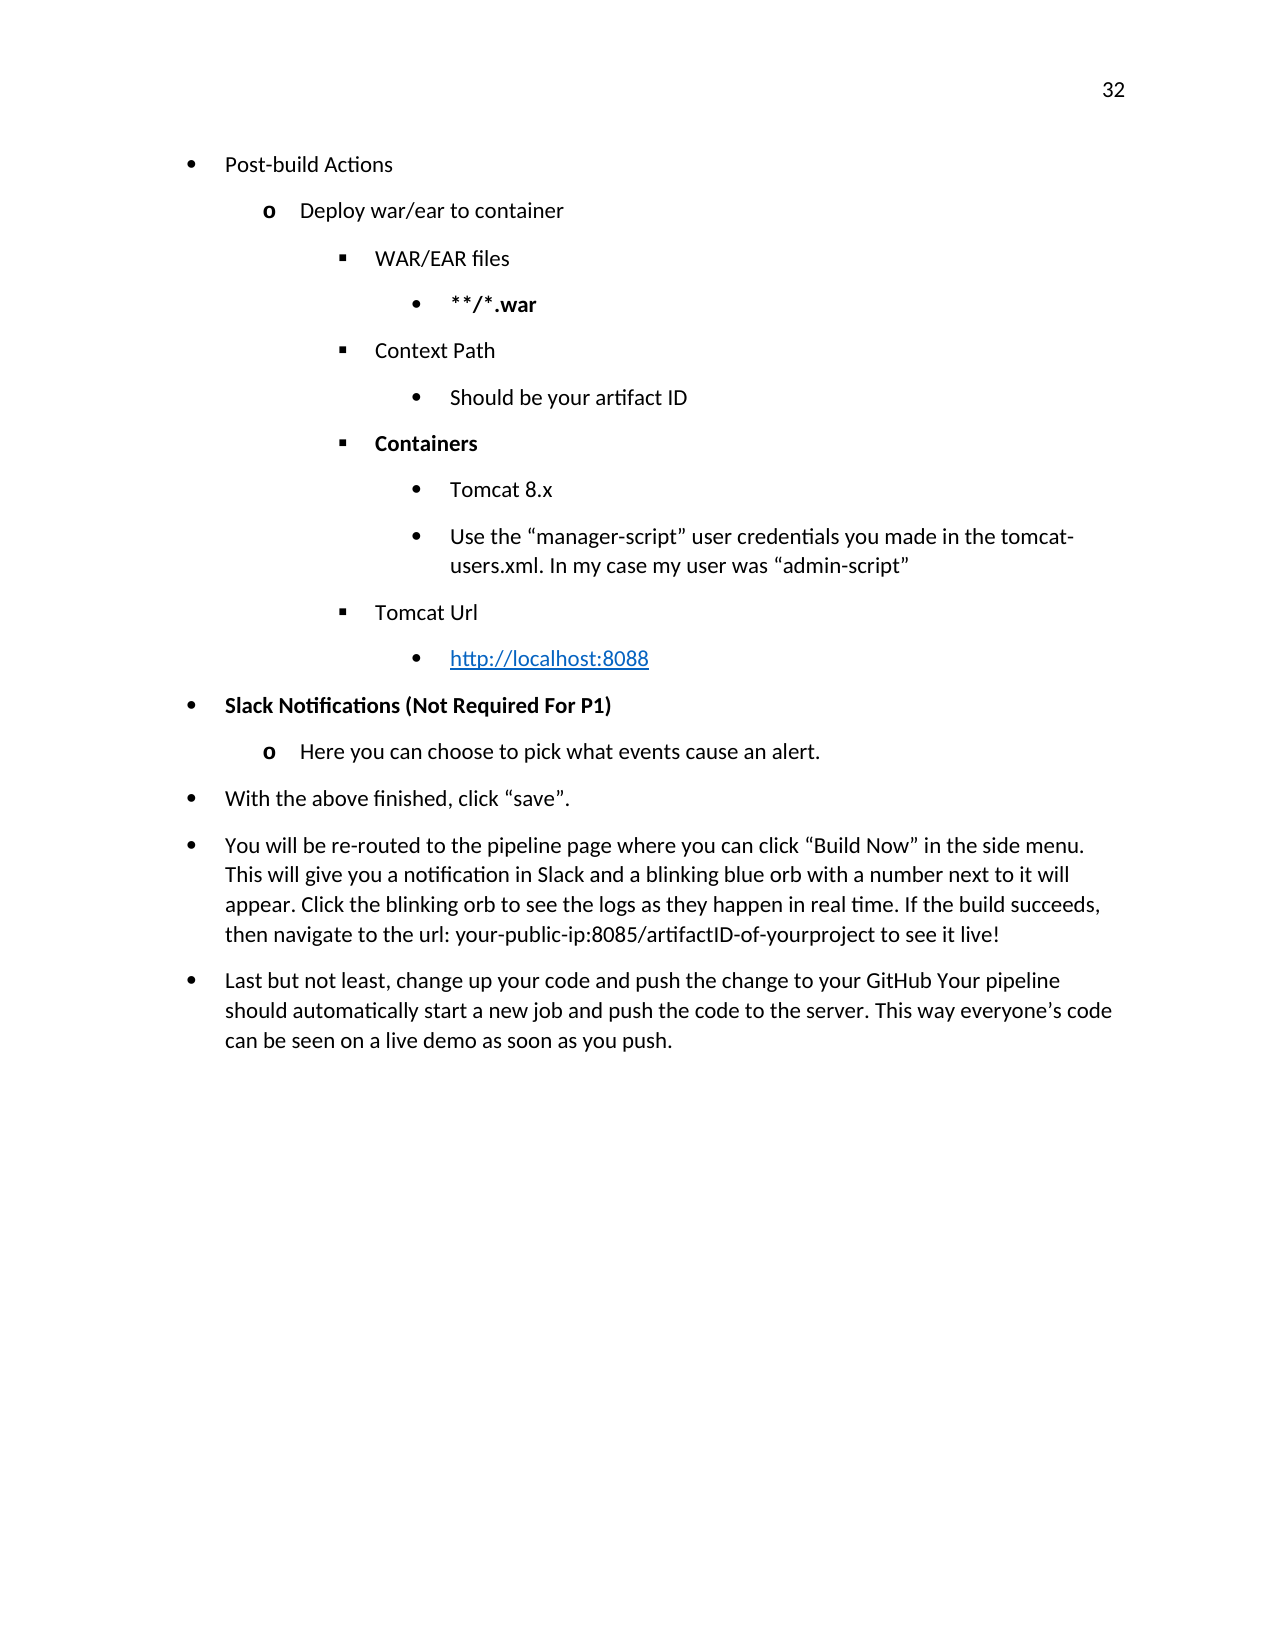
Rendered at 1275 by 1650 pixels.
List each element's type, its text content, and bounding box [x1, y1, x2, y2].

list Last but not least, change up your code and push the change to your GitHub Your pipeline should automatically start a new job and push the code to the server. This way everyone’s code can be seen on a live demo as soon as you push. [187, 966, 1125, 1054]
list Slack Notifications (Not Required For P1) [187, 691, 1125, 719]
list With the above finished, click “save”. [187, 784, 1125, 813]
list **/*.war [412, 290, 1125, 318]
list WAR/EAR files [337, 244, 1125, 272]
list Deploy war/ear to container [262, 196, 1125, 226]
list http://localhost:8088 [412, 644, 1125, 672]
list You will be re-routed to the pipeline page where you can click “Build Now” in the side menu. This will give you a notification in Slack and a blinking blue orb with a number next to it will appear. Click the blinking orb to see the logs as they happen in real time. If the build succeeds, then navigate to the url: your-public-ip:8085/artifactID-of-yourproject to see it live! [187, 831, 1125, 948]
list Should be your artifact ID [412, 383, 1125, 411]
list Here you can choose to pick what events cause an alert. [262, 737, 1125, 766]
list Containers [337, 429, 1125, 457]
list Tomcat Url [337, 598, 1125, 626]
list Context Path [337, 337, 1125, 364]
list Tomcat 8.x [412, 476, 1125, 504]
list Post-build Actions [187, 150, 1125, 178]
list Use the “manager-script” user credentials you made in the tomcat-users.xml. In my case my user was “admin-script” [412, 522, 1125, 580]
